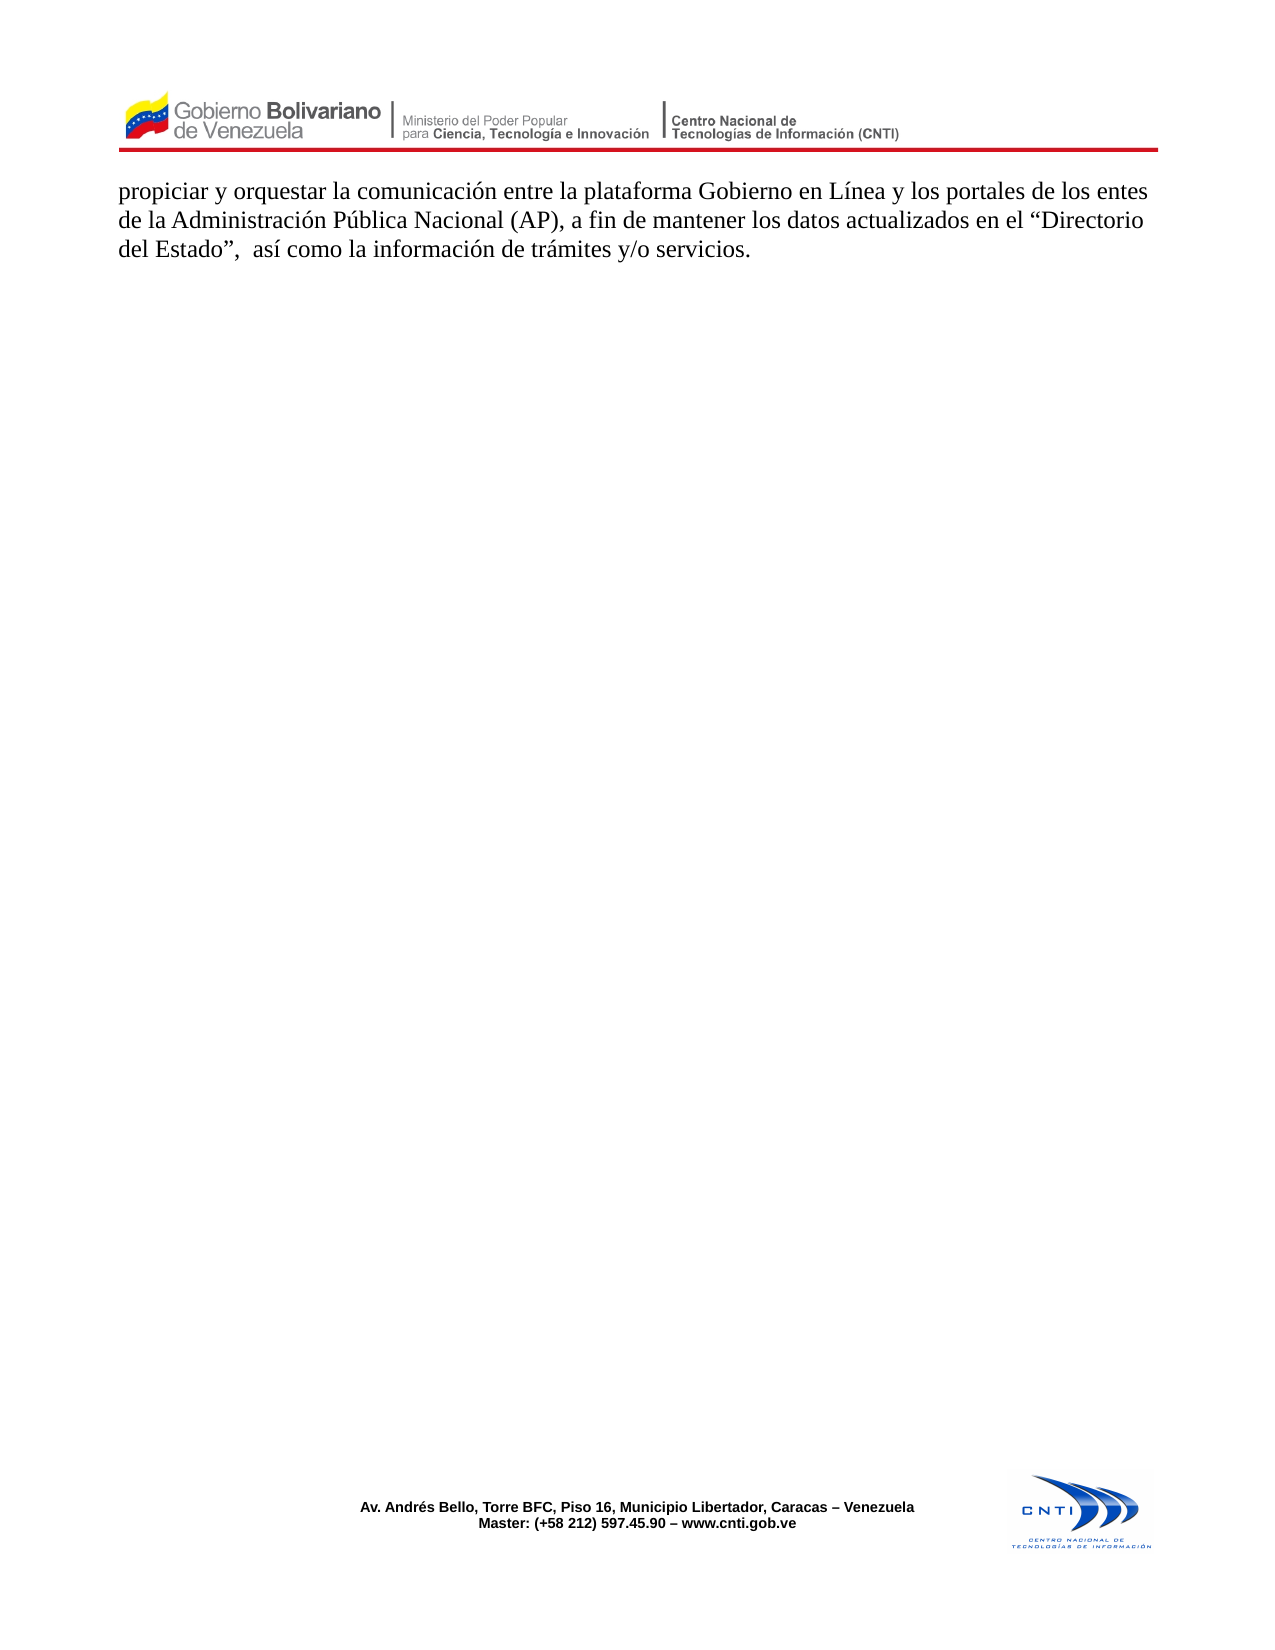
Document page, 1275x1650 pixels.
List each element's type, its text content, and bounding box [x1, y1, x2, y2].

text propiciar y orquestar la comunicación entre la plataforma Gobierno en Línea y los portales de los entes de la Administración Pública Nacional (AP), a fin de mantener los datos actualizados en el “Directorio del Estado”, así como la información de trámites y/o servicios. [118, 176, 1157, 263]
picture [119, 82, 1159, 152]
picture [1007, 1469, 1155, 1554]
